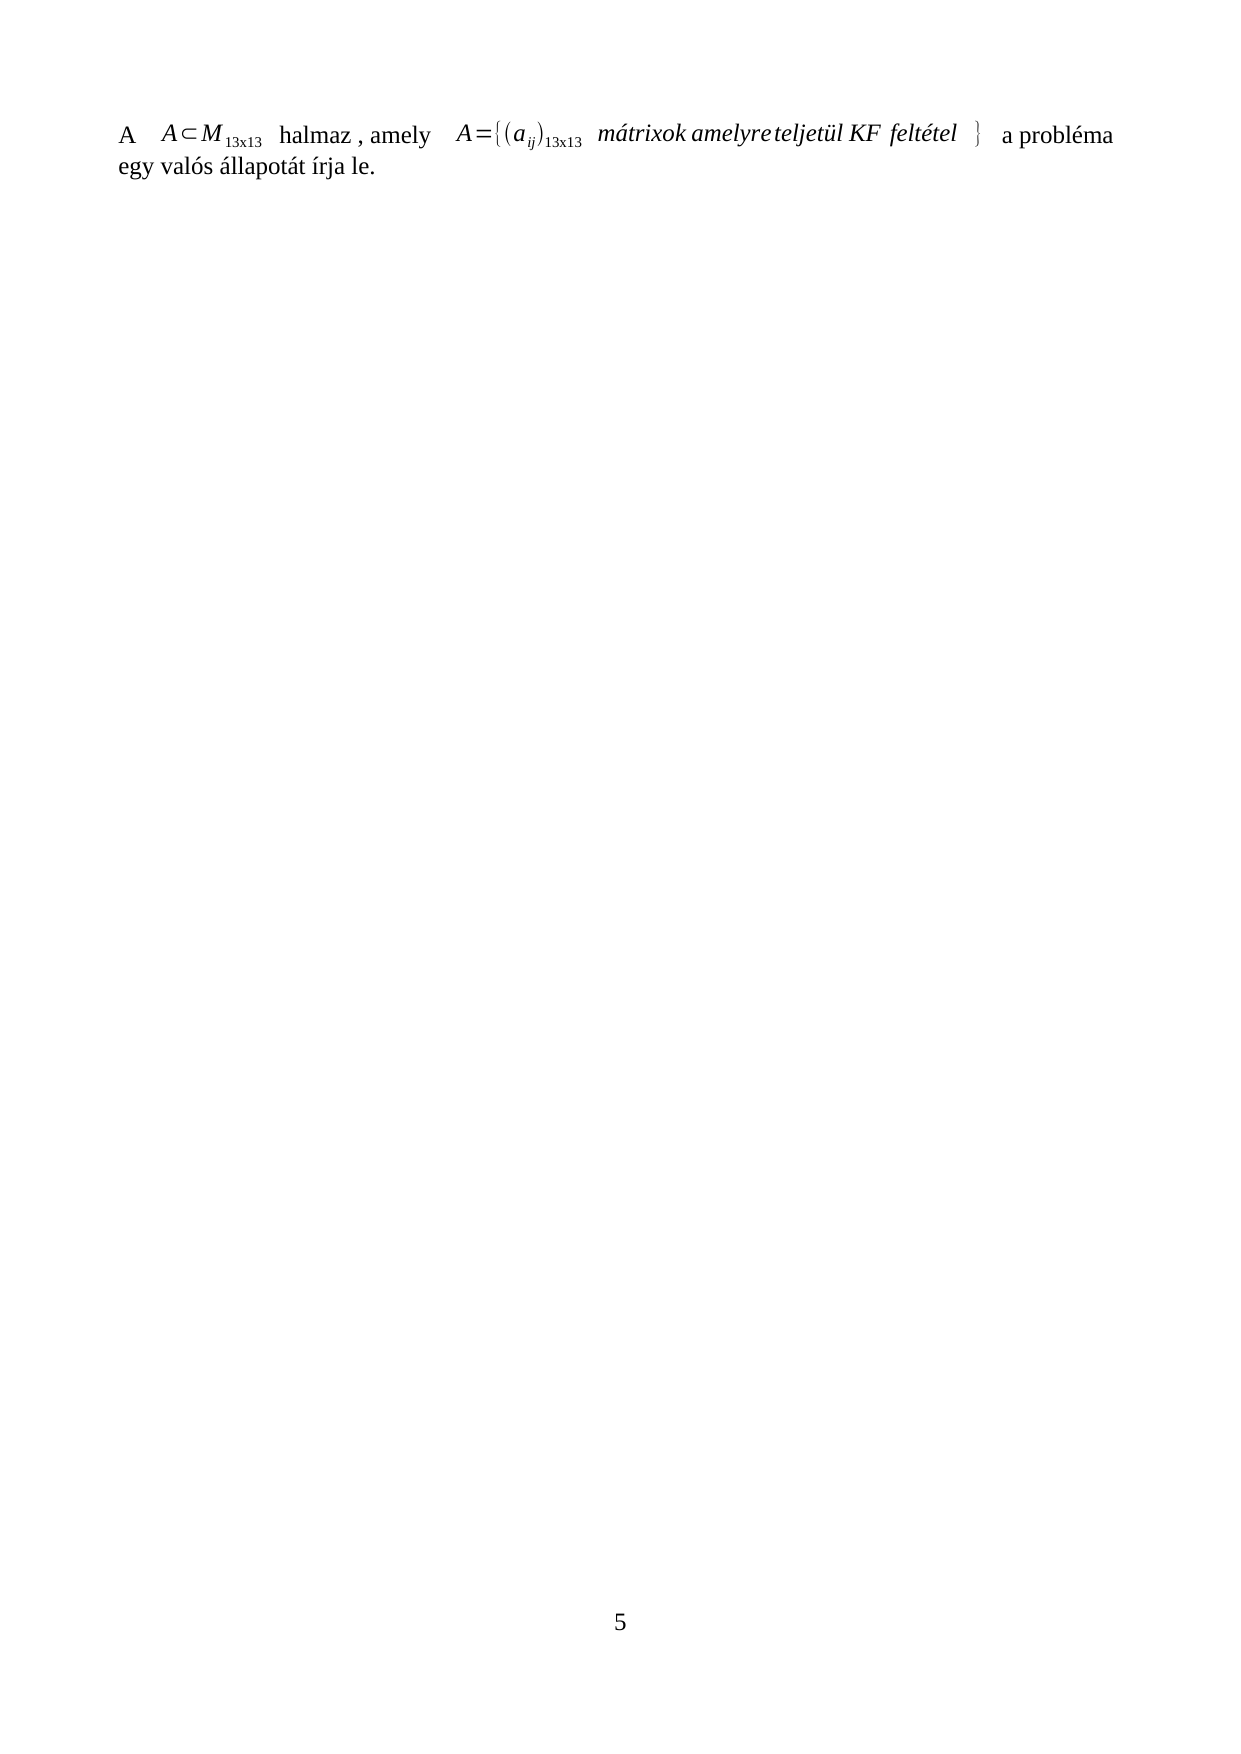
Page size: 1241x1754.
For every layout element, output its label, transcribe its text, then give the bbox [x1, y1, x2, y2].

text A halmaz , amely a probléma egy valós állapotát írja le. [118, 118, 1122, 179]
